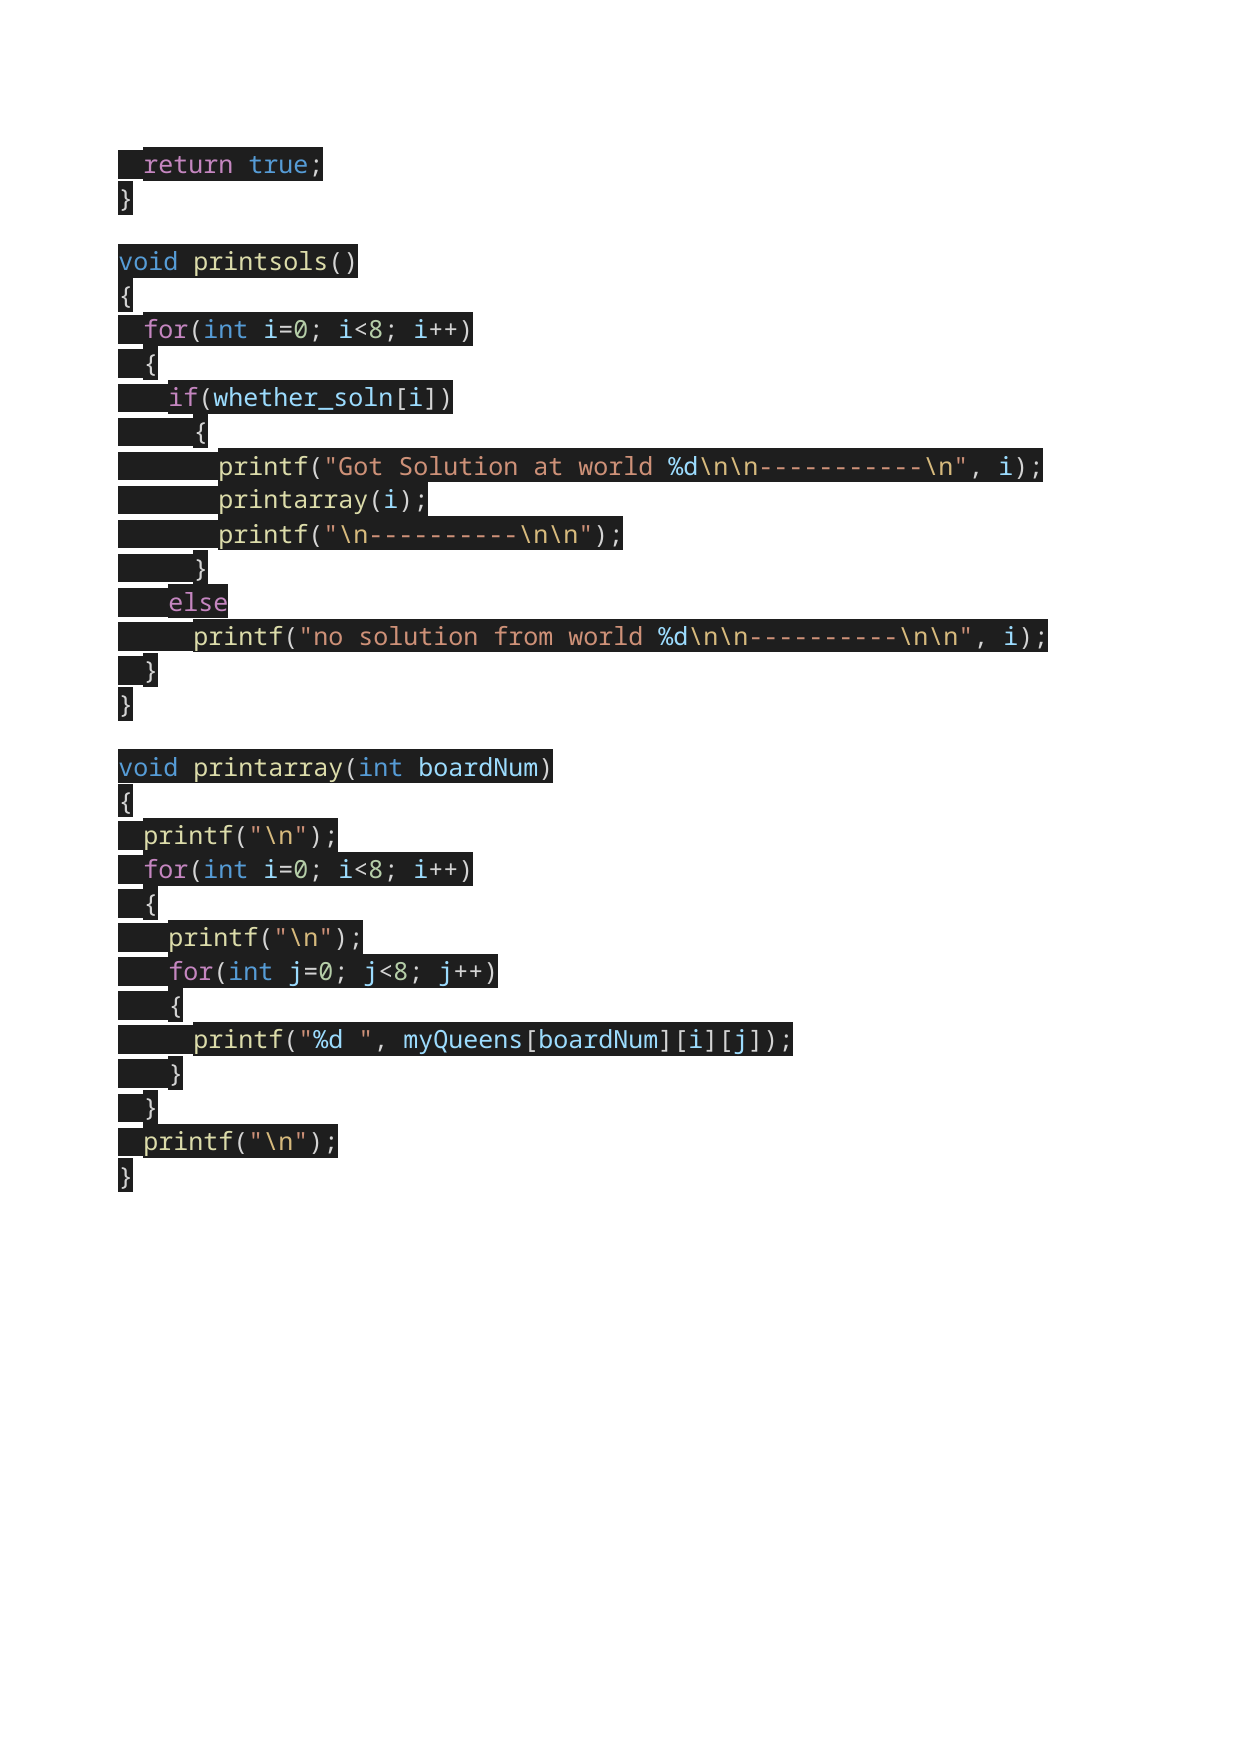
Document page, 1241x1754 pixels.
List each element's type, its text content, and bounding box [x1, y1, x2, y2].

text printf("\n----------\n\n"); [118, 516, 1122, 550]
text } [118, 1090, 1122, 1124]
text void printarray(int boardNum) [118, 749, 1122, 783]
text { [118, 414, 1122, 448]
text printf("Got Solution at world %d\n\n-----------\n", i); [118, 448, 1122, 482]
text for(int i=0; i<8; i++) [118, 852, 1122, 886]
text } [118, 1056, 1122, 1090]
text printarray(i); [118, 482, 1122, 516]
text printf("%d ", myQueens[boardNum][i][j]); [118, 1022, 1122, 1056]
text for(int i=0; i<8; i++) [118, 312, 1122, 346]
text printf("no solution from world %d\n\n----------\n\n", i); [118, 618, 1122, 652]
text } [118, 652, 1122, 687]
text } [118, 181, 1122, 215]
text { [118, 346, 1122, 380]
text if(whether_soln[i]) [118, 380, 1122, 414]
text else [118, 584, 1122, 618]
text } [118, 687, 1122, 721]
text { [118, 886, 1122, 920]
text { [118, 783, 1122, 817]
text } [118, 550, 1122, 584]
text { [118, 278, 1122, 312]
text { [118, 988, 1122, 1022]
text return true; [118, 147, 1122, 181]
text printf("\n"); [118, 817, 1122, 852]
text printf("\n"); [118, 920, 1122, 954]
text } [118, 1158, 1122, 1192]
text printf("\n"); [118, 1124, 1122, 1158]
text void printsols() [118, 244, 1122, 278]
text for(int j=0; j<8; j++) [118, 954, 1122, 988]
